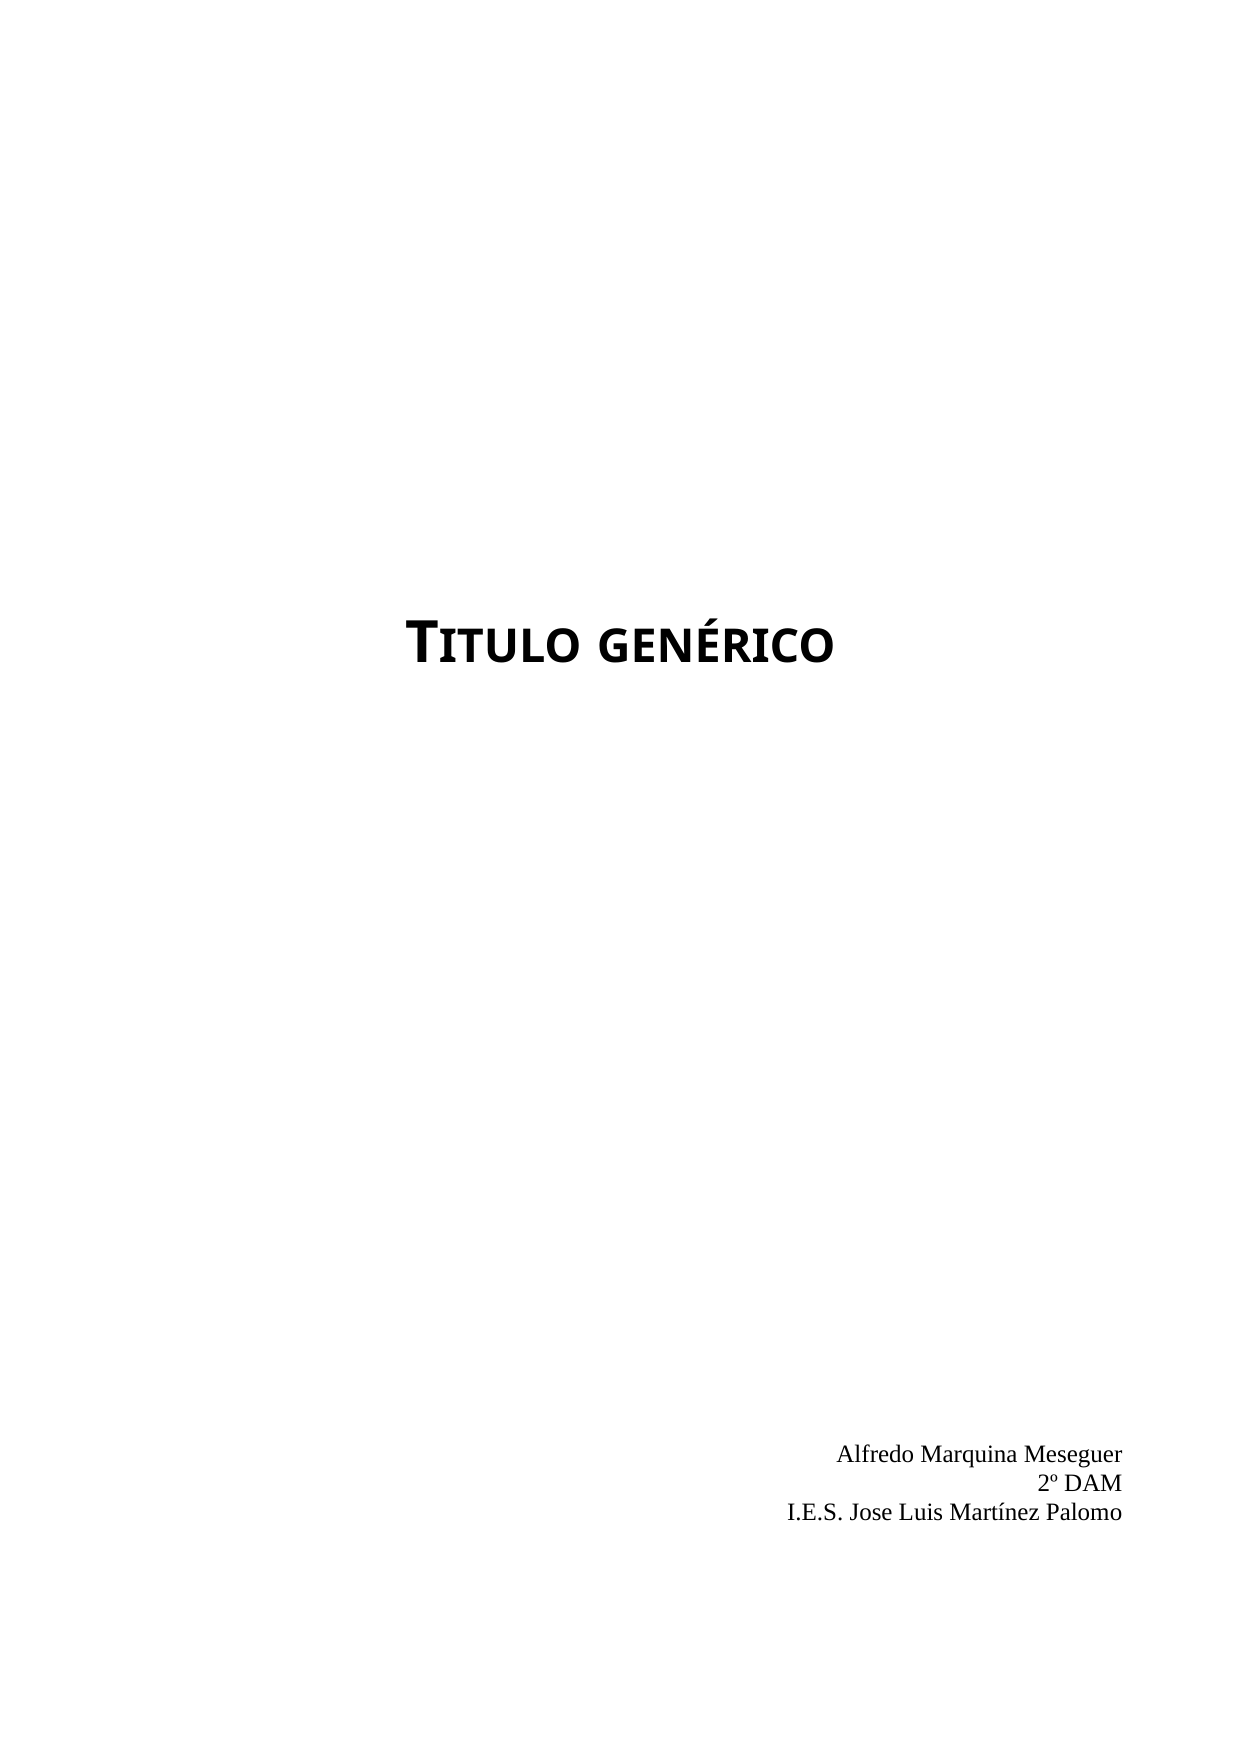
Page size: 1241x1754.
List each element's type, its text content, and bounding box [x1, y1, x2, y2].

title Titulo genérico [118, 600, 1122, 679]
text Alfredo Marquina Meseguer [118, 1439, 1122, 1468]
text 2º DAM [118, 1468, 1122, 1497]
text I.E.S. Jose Luis Martínez Palomo [118, 1497, 1122, 1526]
